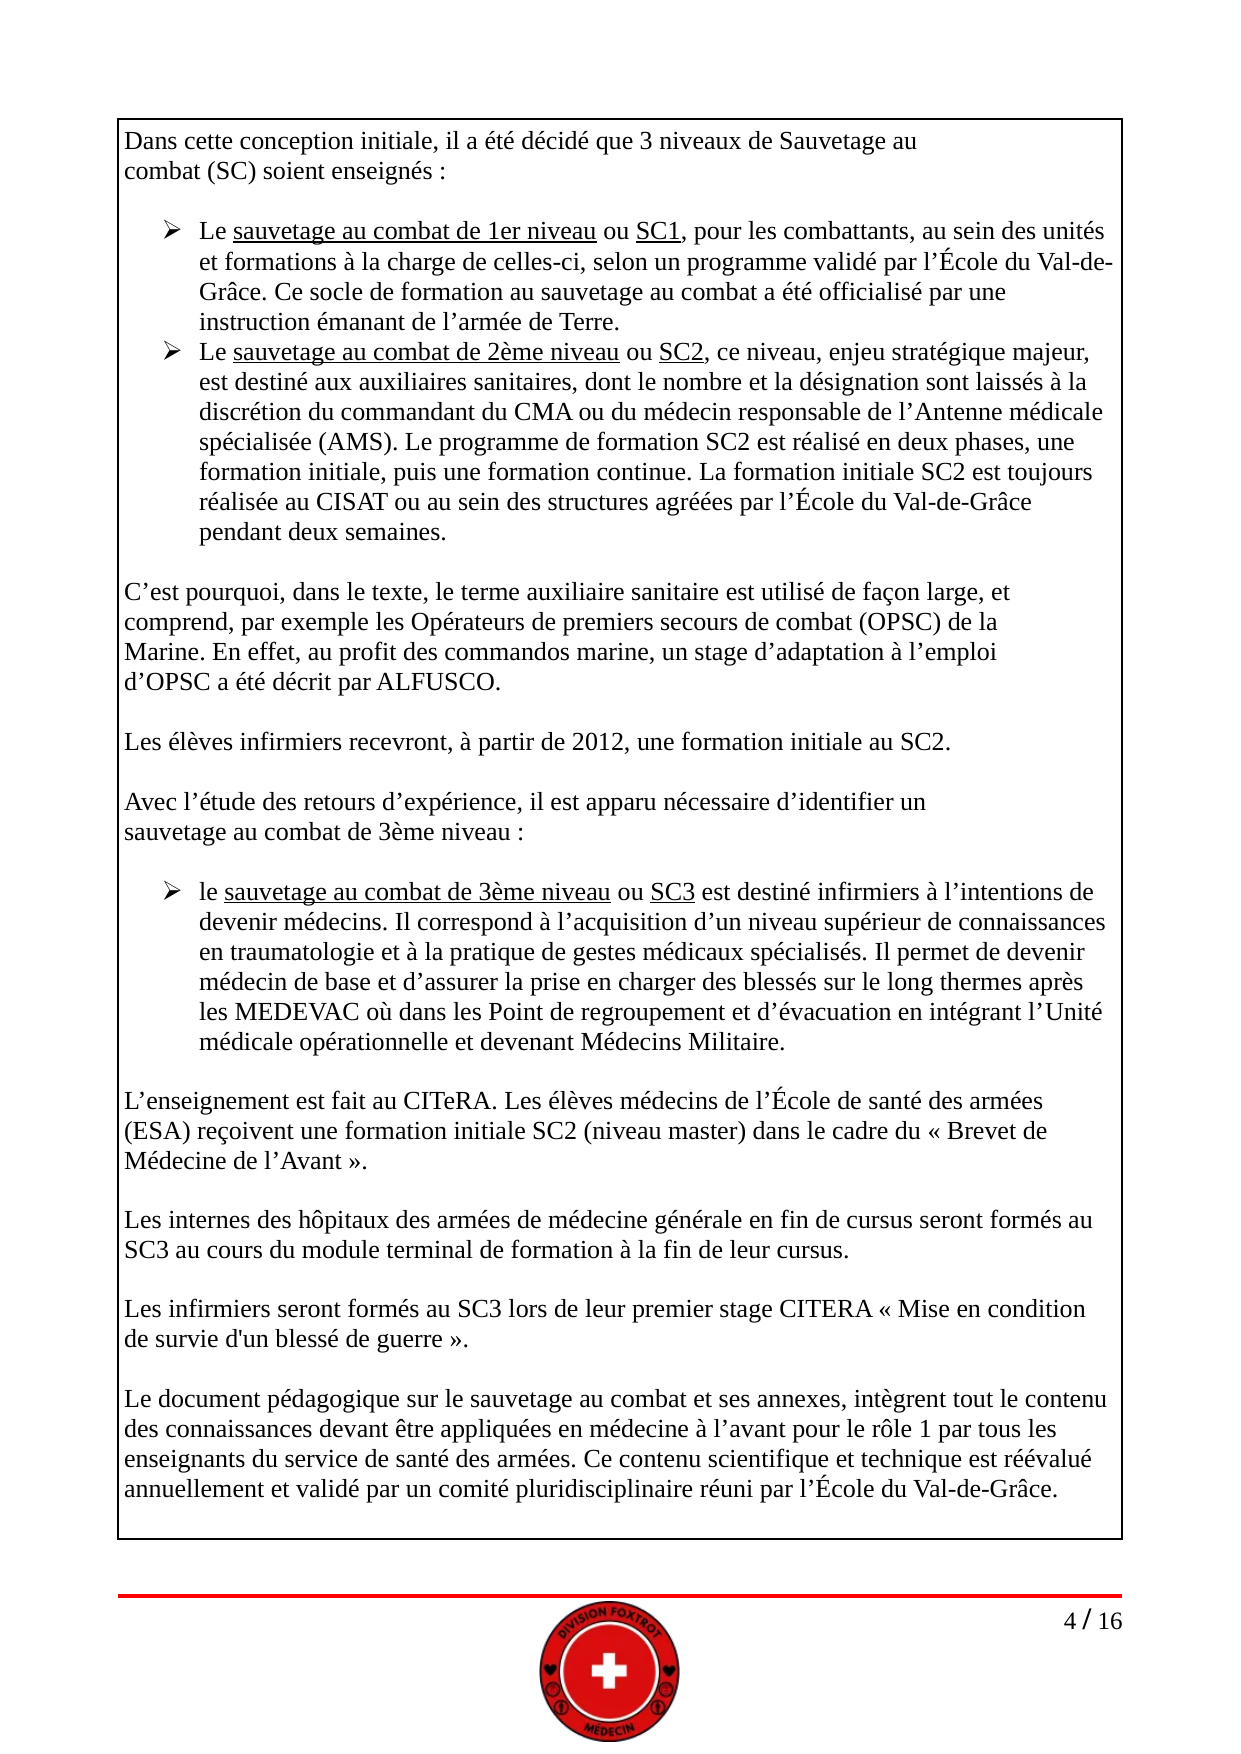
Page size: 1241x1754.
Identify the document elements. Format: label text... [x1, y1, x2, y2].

picture [539, 1601, 680, 1742]
table_cell Dans cette conception initiale, il a été décidé que 3 niveaux de Sauvetage au combat (SC) soient enseignés : Le sauvetage au combat de 1er niveau ou SC1, pour les combattants, au sein des unités et formations à la charge de celles-ci, selon un programme validé par l’École du Val-de-Grâce. Ce socle de formation au sauvetage au combat a été officialisé par une instruction émanant de l’armée de Terre. Le sauvetage au combat de 2ème niveau ou SC2, ce niveau, enjeu stratégique majeur, est destiné aux auxiliaires sanitaires, dont le nombre et la désignation sont laissés à la discrétion du commandant du CMA ou du médecin responsable de l’Antenne médicale spécialisée (AMS). Le programme de formation SC2 est réalisé en deux phases, une formation initiale, puis une formation continue. La formation initiale SC2 est toujours réalisée au CISAT ou au sein des structures agréées par l’École du Val-de-Grâce pendant deux semaines. C’est pourquoi, dans le texte, le terme auxiliaire sanitaire est utilisé de façon large, et comprend, par exemple les Opérateurs de premiers secours de combat (OPSC) de la Marine. En effet, au profit des commandos marine, un stage d’adaptation à l’emploi d’OPSC a été décrit par ALFUSCO. Les élèves infirmiers recevront, à partir de 2012, une formation initiale au SC2. Avec l’étude des retours d’expérience, il est apparu nécessaire d’identifier un sauvetage au combat de 3ème niveau : le sauvetage au combat de 3ème niveau ou SC3 est destiné infirmiers à l’intentions de devenir médecins. Il correspond à l’acquisition d’un niveau supérieur de connaissances en traumatologie et à la pratique de gestes médicaux spécialisés. Il permet de devenir médecin de base et d’assurer la prise en charger des blessés sur le long thermes après les MEDEVAC où dans les Point de regroupement et d’évacuation en intégrant l’Unité médicale opérationnelle et devenant Médecins Militaire. L’enseignement est fait au CITeRA. Les élèves médecins de l’École de santé des armées (ESA) reçoivent une formation initiale SC2 (niveau master) dans le cadre du « Brevet de Médecine de l’Avant ». Les internes des hôpitaux des armées de médecine générale en fin de cursus seront formés au SC3 au cours du module terminal de formation à la fin de leur cursus. Les infirmiers seront formés au SC3 lors de leur premier stage CITERA « Mise en condition de survie d'un blessé de guerre ». Le document pédagogique sur le sauvetage au combat et ses annexes, intègrent tout le contenu des connaissances devant être appliquées en médecine à l’avant pour le rôle 1 par tous les enseignants du service de santé des armées. Ce contenu scientifique et technique est réévalué annuellement et validé par un comité pluridisciplinaire réuni par l’École du Val-de-Grâce. [119, 120, 1121, 1538]
